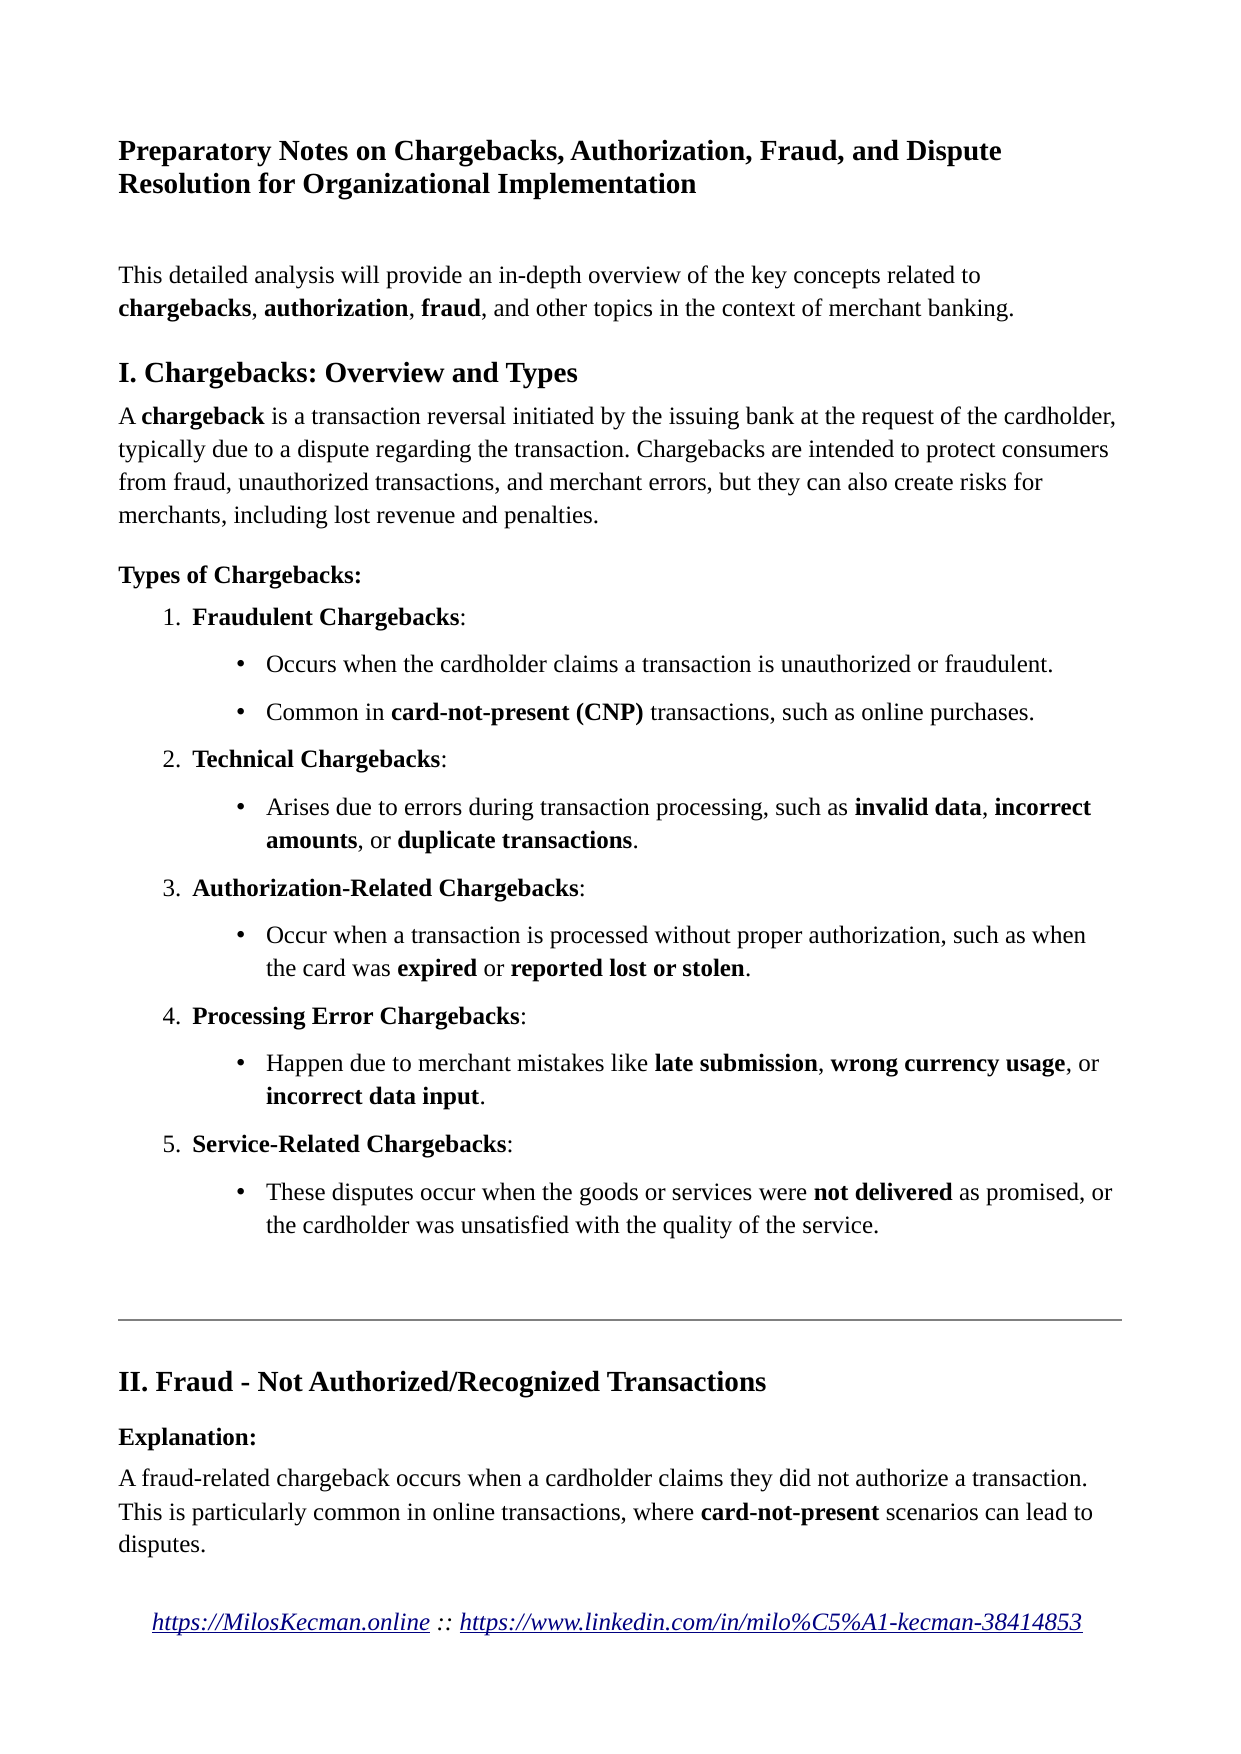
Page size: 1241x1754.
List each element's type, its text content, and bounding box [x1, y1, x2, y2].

subtitle Explanation: [118, 1422, 1122, 1451]
list Technical Chargebacks: [162, 744, 1122, 773]
list Arises due to errors during transaction processing, such as invalid data, incorrect amounts, or duplicate transactions. [236, 792, 1122, 854]
list Happen due to merchant mistakes like late submission, wrong currency usage, or incorrect data input. [236, 1048, 1122, 1110]
subtitle I. Chargebacks: Overview and Types [118, 355, 1122, 389]
text A chargeback is a transaction reversal initiated by the issuing bank at the request of the cardholder, typically due to a dispute regarding the transaction. Chargebacks are intended to protect consumers from fraud, unauthorized transactions, and merchant errors, but they can also create risks for merchants, including lost revenue and penalties. [118, 401, 1122, 529]
subtitle Preparatory Notes on Chargebacks, Authorization, Fraud, and Dispute Resolution for Organizational Implementation [118, 133, 1122, 200]
list Service-Related Chargebacks: [162, 1129, 1122, 1158]
list Fraudulent Chargebacks: [162, 602, 1122, 630]
subtitle Types of Chargebacks: [118, 560, 1122, 589]
subtitle II. Fraud - Not Authorized/Recognized Transactions [118, 1364, 1122, 1397]
list Occurs when the cardholder claims a transaction is unauthorized or fraudulent. [236, 649, 1122, 678]
list Authorization-Related Chargebacks: [162, 873, 1122, 901]
list Occur when a transaction is processed without proper authorization, such as when the card was expired or reported lost or stolen. [236, 920, 1122, 982]
list Common in card-not-present (CNP) transactions, such as online purchases. [236, 697, 1122, 726]
list Processing Error Chargebacks: [162, 1001, 1122, 1029]
list These disputes occur when the goods or services were not delivered as promised, or the cardholder was unsatisfied with the quality of the service. [236, 1177, 1122, 1238]
text A fraud-related chargeback occurs when a cardholder claims they did not authorize a transaction. This is particularly common in online transactions, where card-not-present scenarios can lead to disputes. [118, 1463, 1122, 1558]
text This detailed analysis will provide an in-depth overview of the key concepts related to chargebacks, authorization, fraud, and other topics in the context of merchant banking. [118, 260, 1122, 322]
